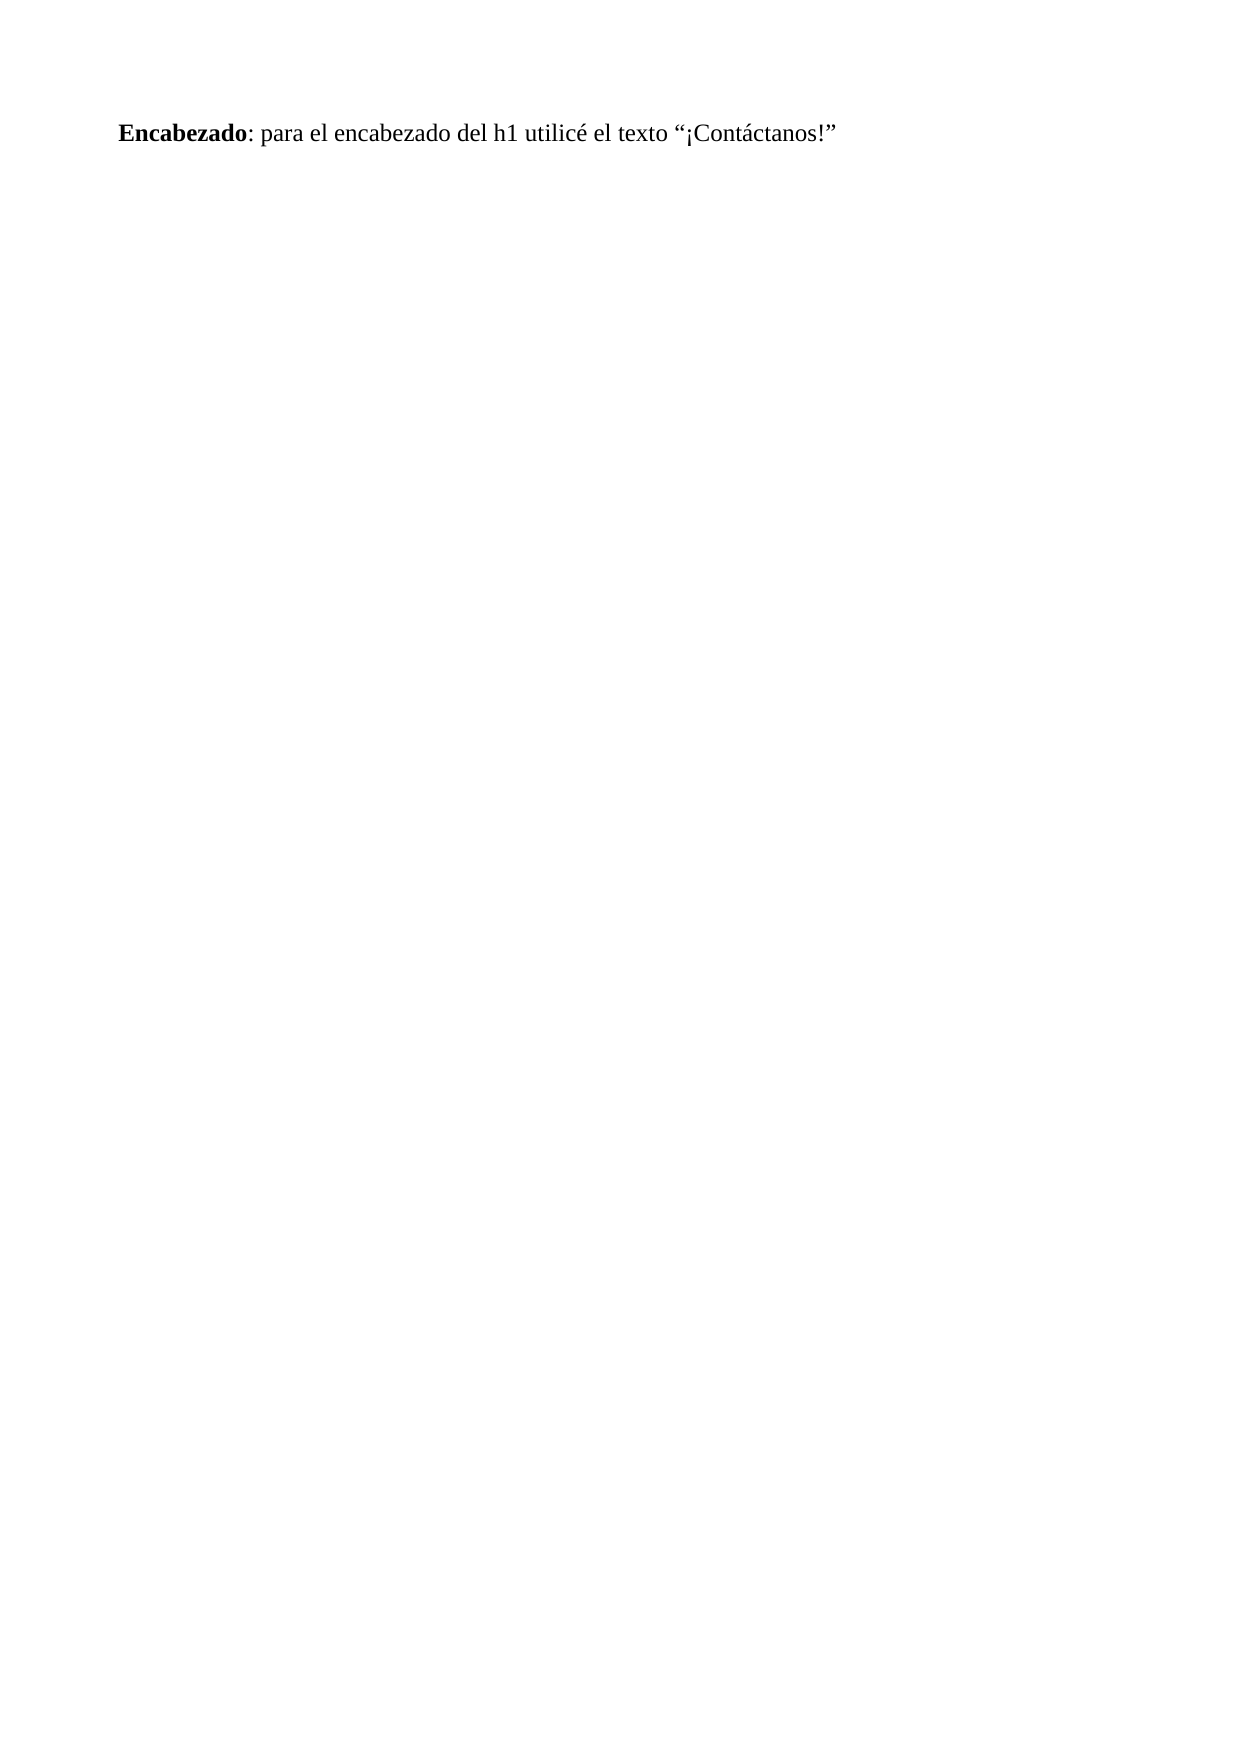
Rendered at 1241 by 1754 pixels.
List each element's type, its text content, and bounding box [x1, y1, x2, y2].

text Encabezado: para el encabezado del h1 utilicé el texto “¡Contáctanos!” [118, 118, 1122, 147]
